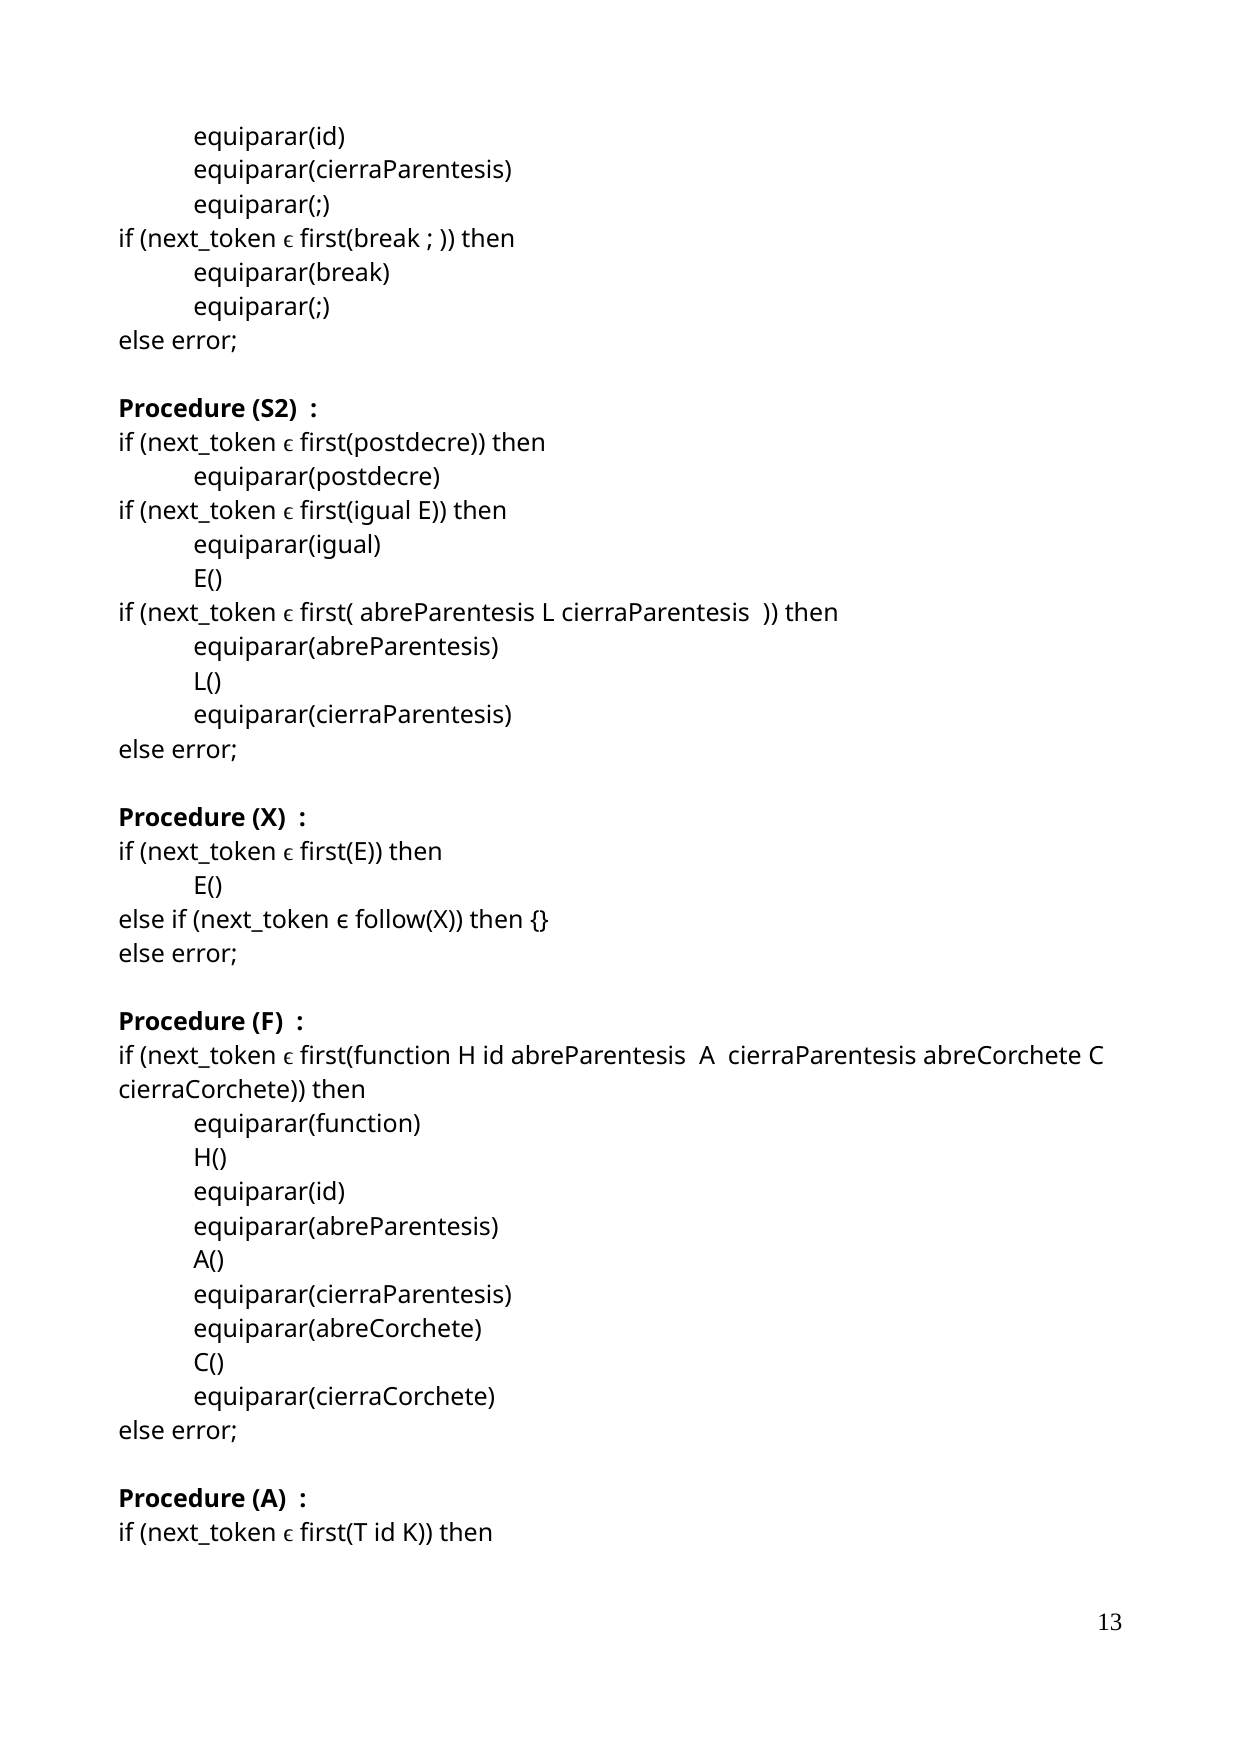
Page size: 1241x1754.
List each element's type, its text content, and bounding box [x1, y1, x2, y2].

text equiparar(break) [118, 254, 1122, 288]
text equiparar(cierraParentesis) [118, 697, 1122, 731]
text else error; [118, 322, 1122, 357]
text equiparar(id) [118, 1174, 1122, 1208]
text Procedure (F) : [118, 1004, 1122, 1038]
text equiparar(abreParentesis) [118, 1208, 1122, 1242]
text equiparar(cierraParentesis) [118, 1276, 1122, 1310]
text Procedure (A) : [118, 1481, 1122, 1515]
text E() [118, 561, 1122, 595]
text L() [118, 663, 1122, 697]
text A() [118, 1242, 1122, 1276]
text equiparar(abreCorchete) [118, 1310, 1122, 1344]
text else error; [118, 731, 1122, 765]
text equiparar(cierraParentesis) [118, 152, 1122, 186]
text C() [118, 1344, 1122, 1378]
text equiparar(igual) [118, 527, 1122, 561]
text if (next_token ϵ first( abreParentesis L cierraParentesis )) then [118, 595, 1122, 629]
text if (next_token ϵ first(postdecre)) then [118, 425, 1122, 459]
text if (next_token ϵ first(break ; )) then [118, 220, 1122, 254]
text equiparar(id) [118, 118, 1122, 152]
text if (next_token ϵ first(E)) then [118, 833, 1122, 867]
text if (next_token ϵ first(igual E)) then [118, 493, 1122, 527]
text equiparar(;) [118, 186, 1122, 220]
text equiparar(;) [118, 288, 1122, 322]
text else if (next_token ϵ follow(X)) then {} [118, 902, 1122, 936]
text if (next_token ϵ first(function H id abreParentesis A cierraParentesis abreCorchete C cierraCorchete)) then [118, 1038, 1122, 1106]
text equiparar(function) [118, 1106, 1122, 1140]
text E() [118, 867, 1122, 902]
text else error; [118, 936, 1122, 970]
text Procedure (X) : [118, 799, 1122, 833]
text else error; [118, 1412, 1122, 1447]
text equiparar(cierraCorchete) [118, 1378, 1122, 1412]
text Procedure (S2) : [118, 391, 1122, 425]
text H() [118, 1140, 1122, 1174]
text equiparar(abreParentesis) [118, 629, 1122, 663]
text if (next_token ϵ first(T id K)) then [118, 1515, 1122, 1549]
text equiparar(postdecre) [118, 459, 1122, 493]
